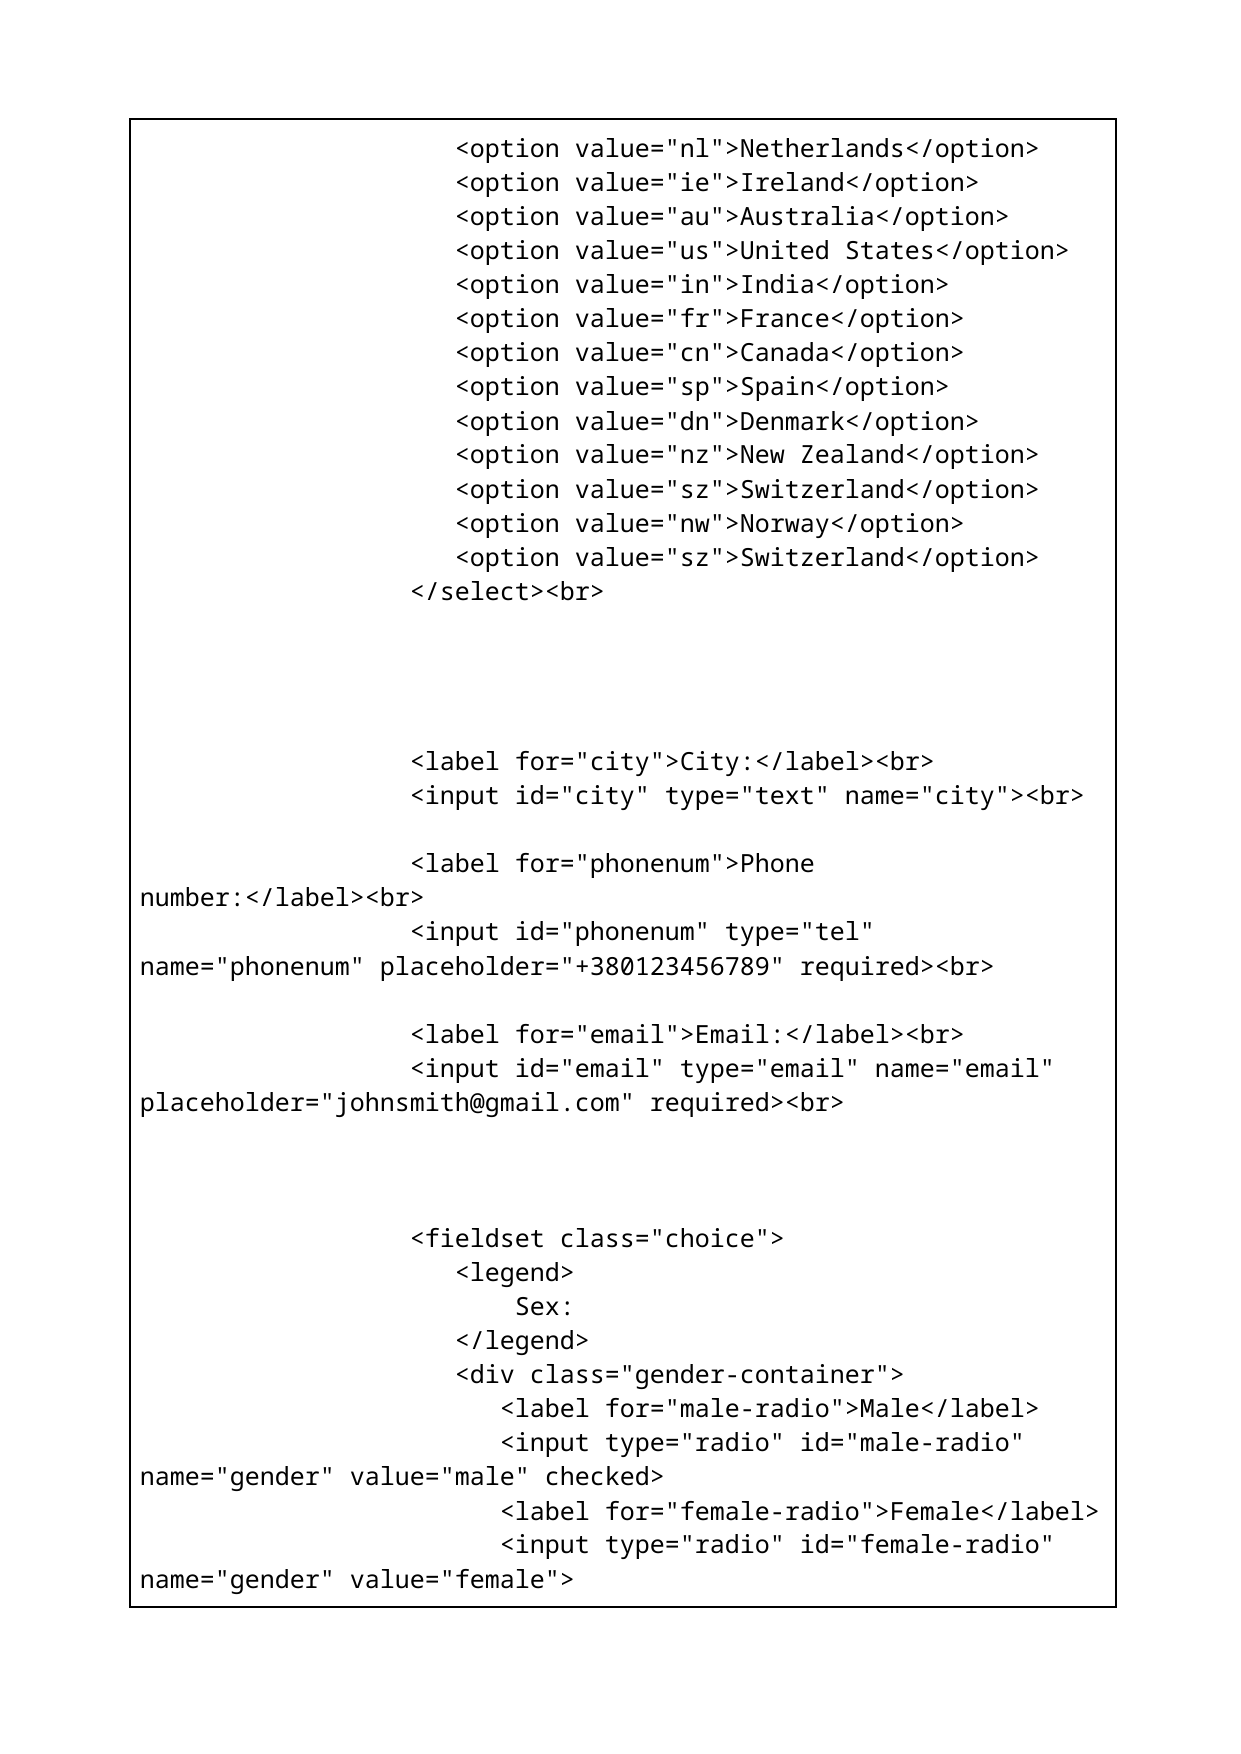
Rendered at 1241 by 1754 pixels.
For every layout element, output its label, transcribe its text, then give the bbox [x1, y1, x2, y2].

table_cell <option value="nl">Netherlands</option> <option value="ie">Ireland</option> <option value="au">Australia</option> <option value="us">United States</option> <option value="in">India</option> <option value="fr">France</option> <option value="cn">Canada</option> <option value="sp">Spain</option> <option value="dn">Denmark</option> <option value="nz">New Zealand</option> <option value="sz">Switzerland</option> <option value="nw">Norway</option> <option value="sz">Switzerland</option> </select><br> <label for="city">City:</label><br> <input id="city" type="text" name="city"><br> <label for="phonenum">Phone number:</label><br> <input id="phonenum" type="tel" name="phonenum" placeholder="+380123456789" required><br> <label for="email">Email:</label><br> <input id="email" type="email" name="email" placeholder="johnsmith@gmail.com" required><br> <fieldset class="choice"> <legend> Sex: </legend> <div class="gender-container"> <label for="male-radio">Male</label> <input type="radio" id="male-radio" name="gender" value="male" checked> <label for="female-radio">Female</label> <input type="radio" id="female-radio" name="gender" value="female"> [131, 120, 1115, 1606]
